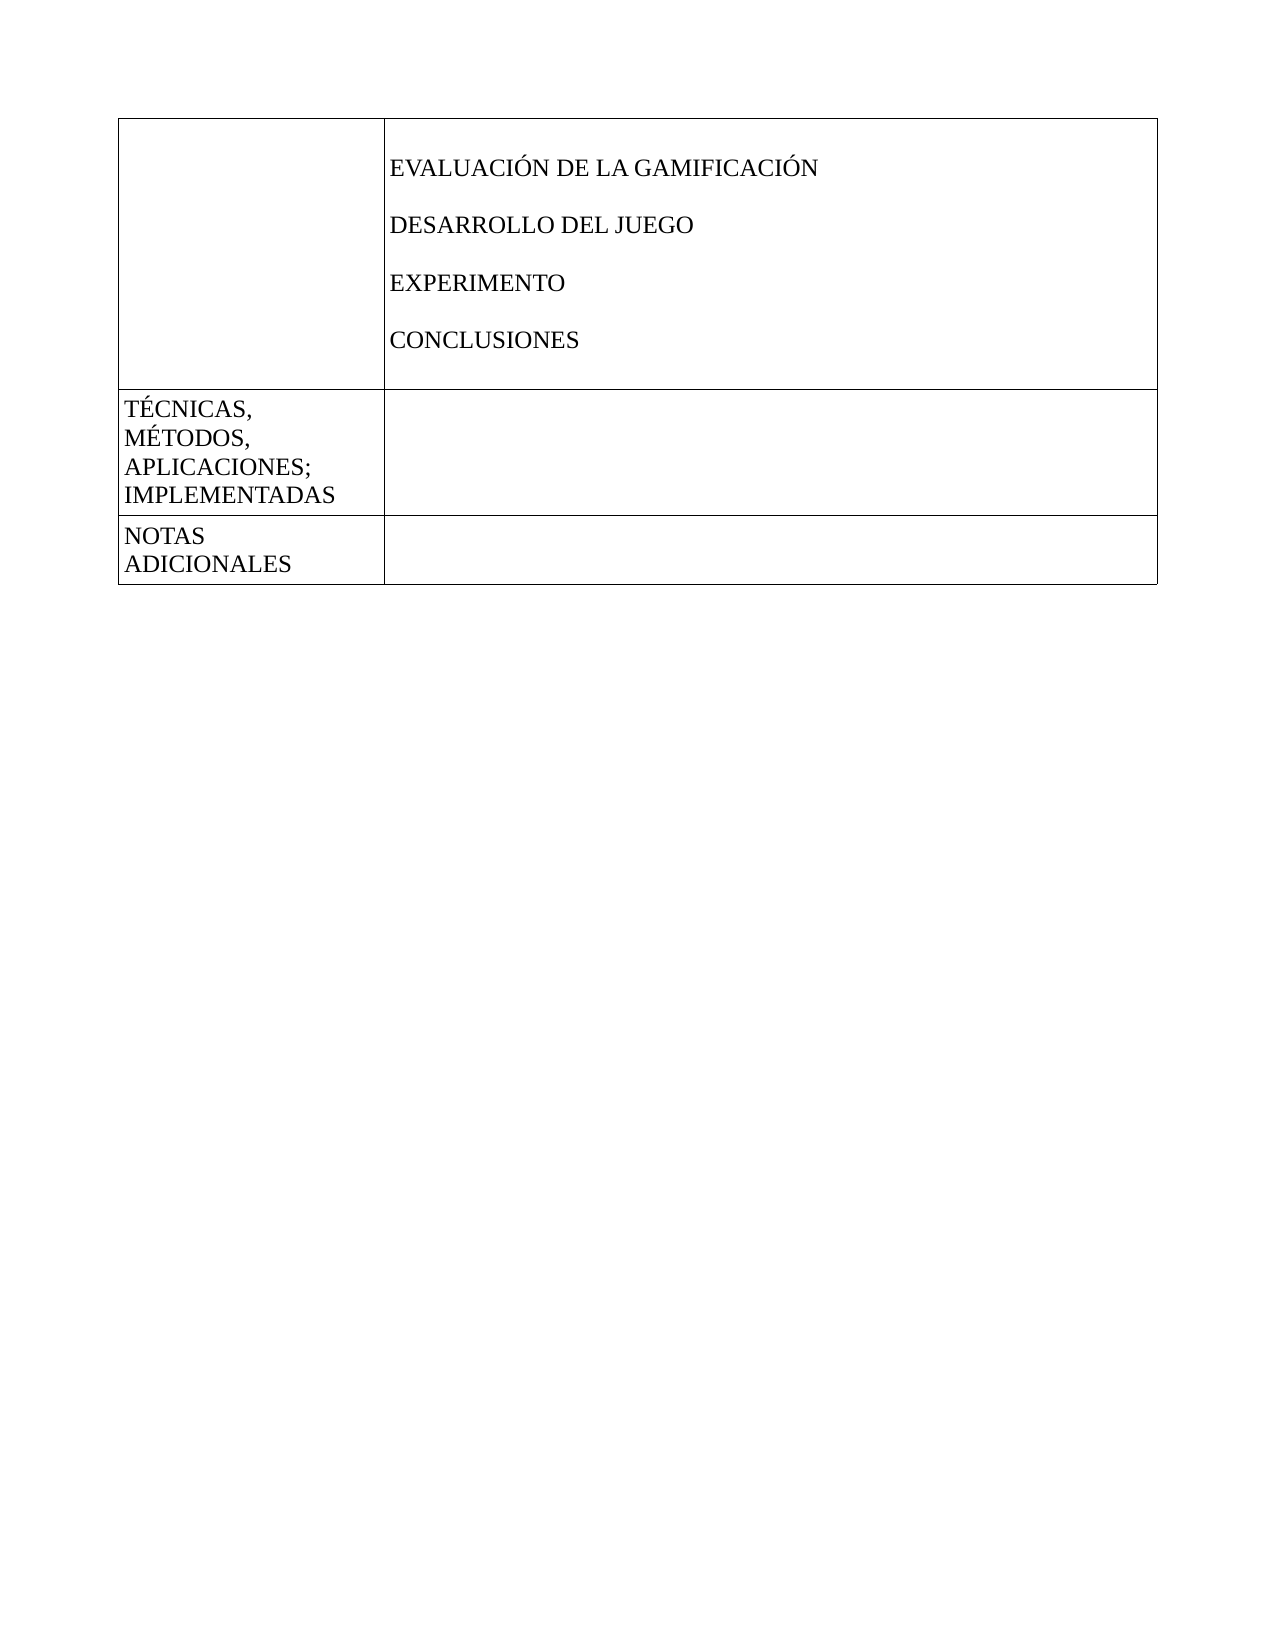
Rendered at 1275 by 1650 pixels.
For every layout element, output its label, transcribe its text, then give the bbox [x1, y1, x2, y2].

table_cell TÉCNICAS, MÉTODOS, APLICACIONES; IMPLEMENTADAS [119, 390, 384, 515]
table_cell [119, 119, 384, 388]
table_cell NOTAS ADICIONALES [119, 516, 384, 584]
table_cell [385, 390, 1157, 515]
table_cell [385, 516, 1157, 584]
table_cell EVALUACIÓN DE LA GAMIFICACIÓN DESARROLLO DEL JUEGO EXPERIMENTO CONCLUSIONES [385, 119, 1157, 388]
